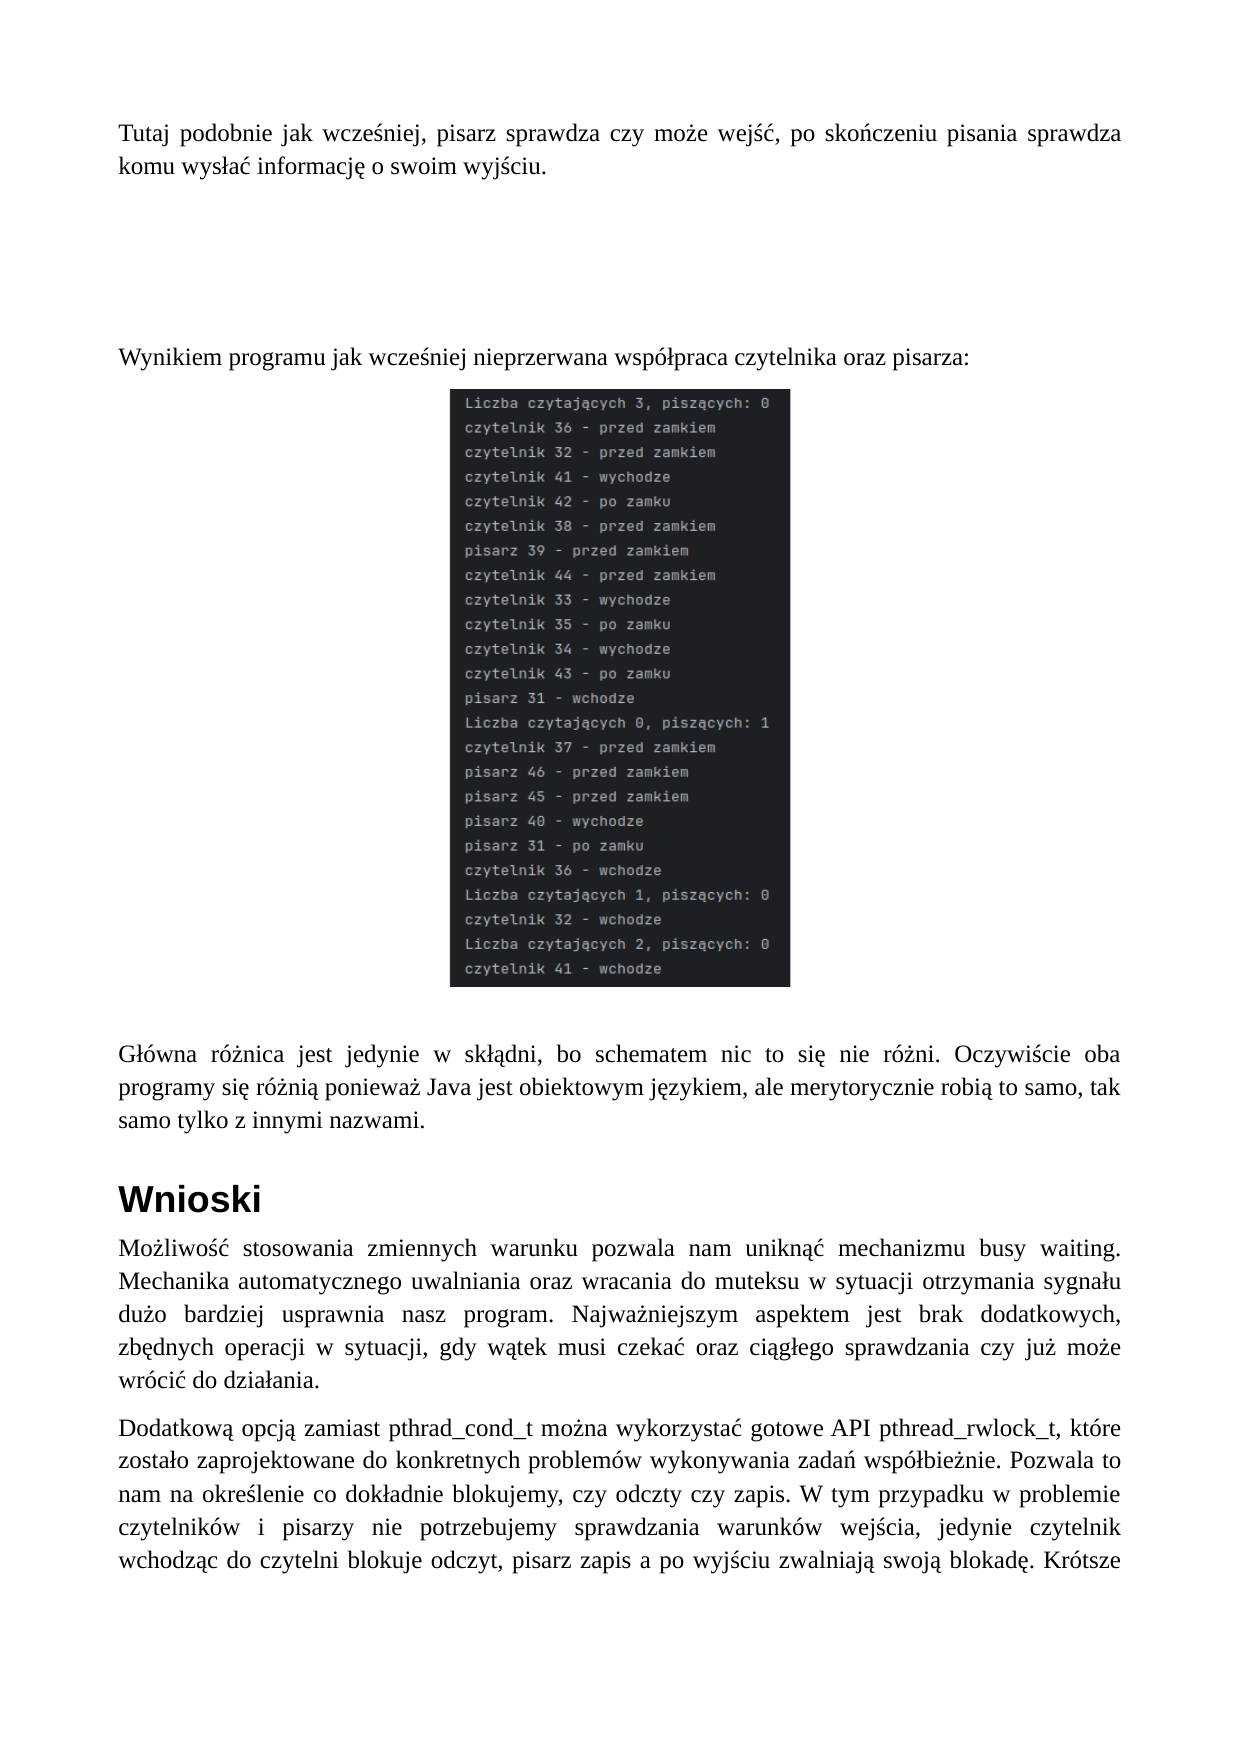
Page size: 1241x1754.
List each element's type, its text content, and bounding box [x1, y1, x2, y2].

text Główna różnica jest jedynie w skłądni, bo schematem nic to się nie różni. Oczywiście oba programy się różnią ponieważ Java jest obiektowym językiem, ale merytorycznie robią to samo, tak samo tylko z innymi nazwami. [118, 1039, 1122, 1133]
picture [449, 389, 791, 987]
text Możliwość stosowania zmiennych warunku pozwala nam uniknąć mechanizmu busy waiting. Mechanika automatycznego uwalniania oraz wracania do muteksu w sytuacji otrzymania sygnału dużo bardziej usprawnia nasz program. Najważniejszym aspektem jest brak dodatkowych, zbędnych operacji w sytuacji, gdy wątek musi czekać oraz ciągłego sprawdzania czy już może wrócić do działania. [118, 1233, 1122, 1394]
text Wynikiem programu jak wcześniej nieprzerwana współpraca czytelnika oraz pisarza: [118, 342, 1122, 370]
text Dodatkową opcją zamiast pthrad_cond_t można wykorzystać gotowe API pthread_rwlock_t, które zostało zaprojektowane do konkretnych problemów wykonywania zadań współbieżnie. Pozwala to nam na określenie co dokładnie blokujemy, czy odczty czy zapis. W tym przypadku w problemie czytelników i pisarzy nie potrzebujemy sprawdzania warunków wejścia, jedynie czytelnik wchodząc do czytelni blokuje odczyt, pisarz zapis a po wyjściu zwalniają swoją blokadę. Krótsze [118, 1413, 1122, 1573]
text Tutaj podobnie jak wcześniej, pisarz sprawdza czy może wejść, po skończeniu pisania sprawdza komu wysłać informację o swoim wyjściu. [118, 118, 1122, 180]
subtitle Wnioski [118, 1177, 1122, 1220]
